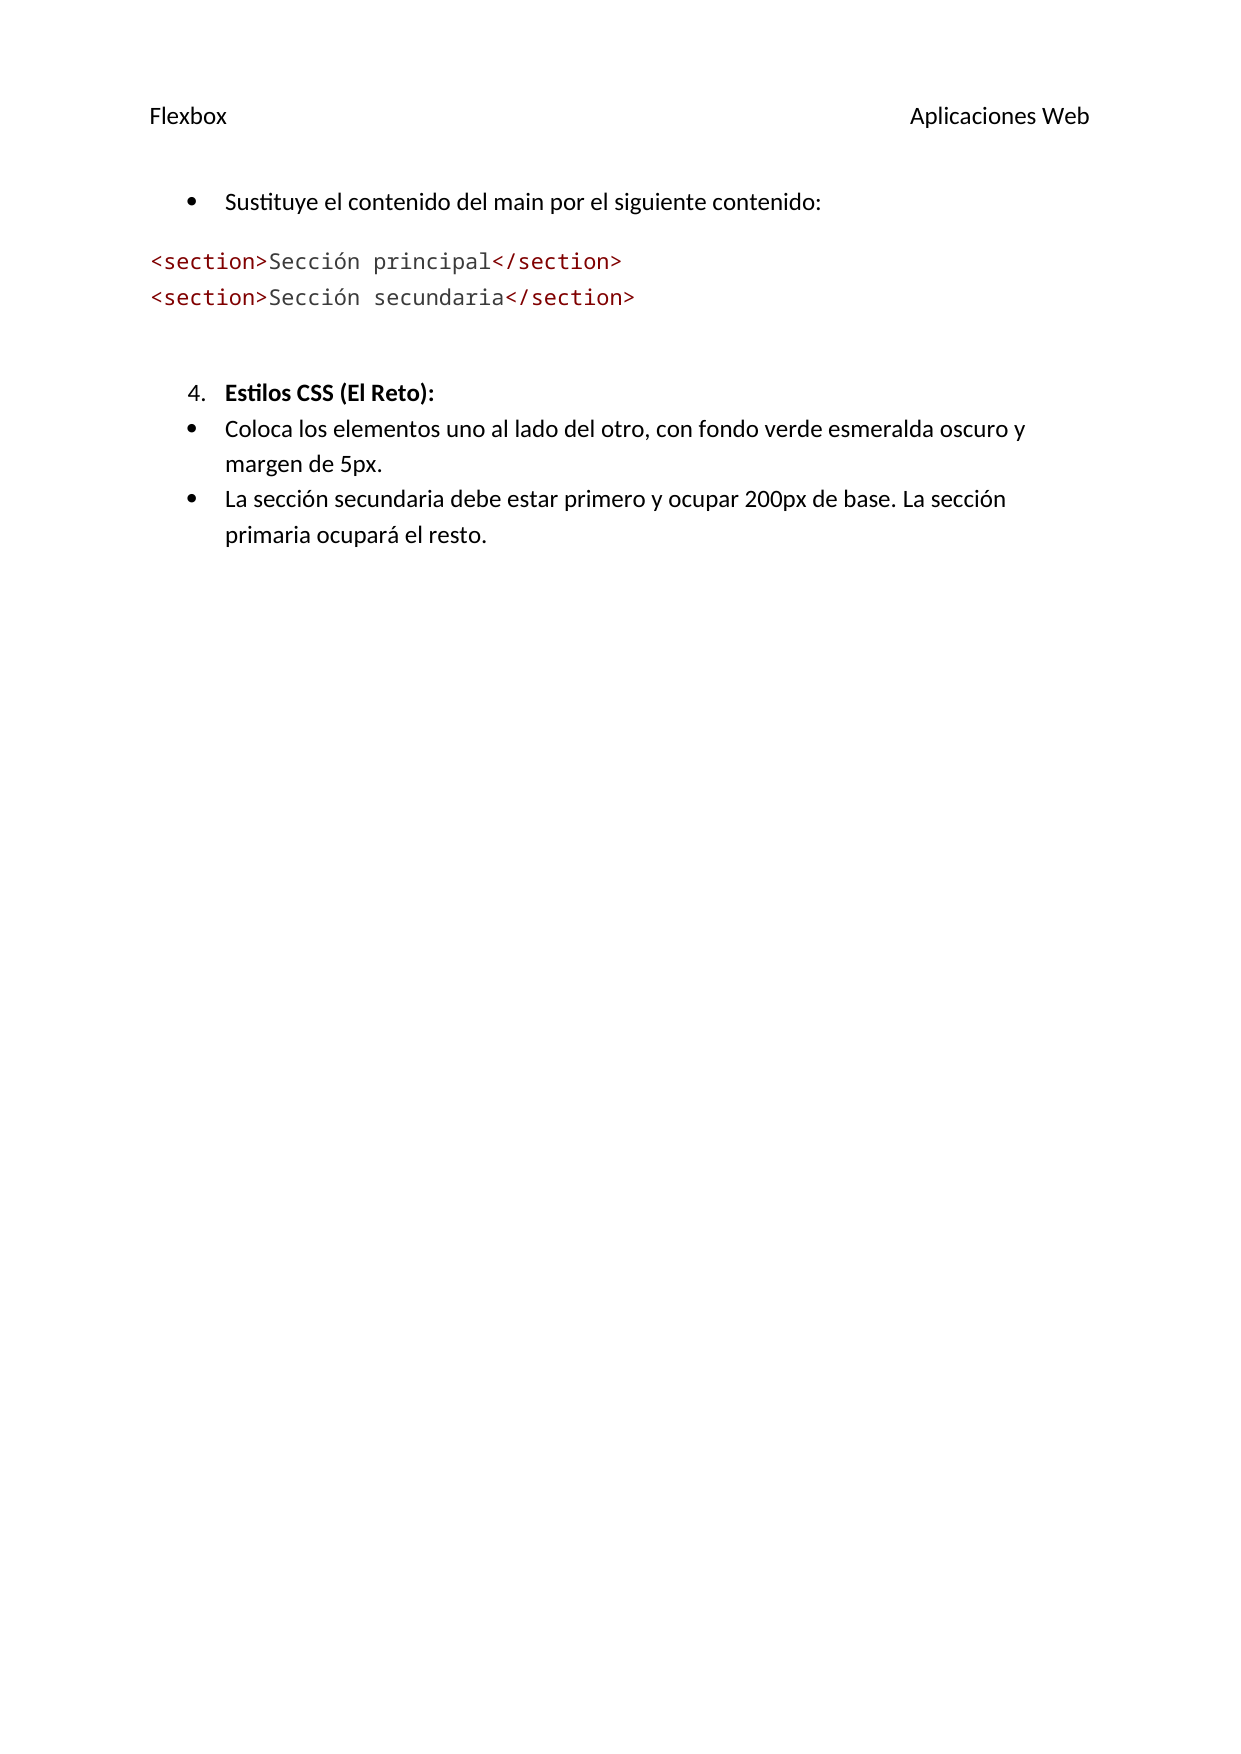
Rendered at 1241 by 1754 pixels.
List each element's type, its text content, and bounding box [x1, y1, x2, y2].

text <section>Sección secundaria</section> [150, 282, 1090, 312]
text <section>Sección principal</section> [150, 246, 1090, 276]
list Coloca los elementos uno al lado del otro, con fondo verde esmeralda oscuro y margen de 5px. [187, 413, 1090, 479]
list Estilos CSS (El Reto): [187, 377, 1090, 408]
list La sección secundaria debe estar primero y ocupar 200px de base. La sección primaria ocupará el resto. [187, 483, 1090, 549]
list Sustituye el contenido del main por el siguiente contenido: [187, 186, 1090, 217]
